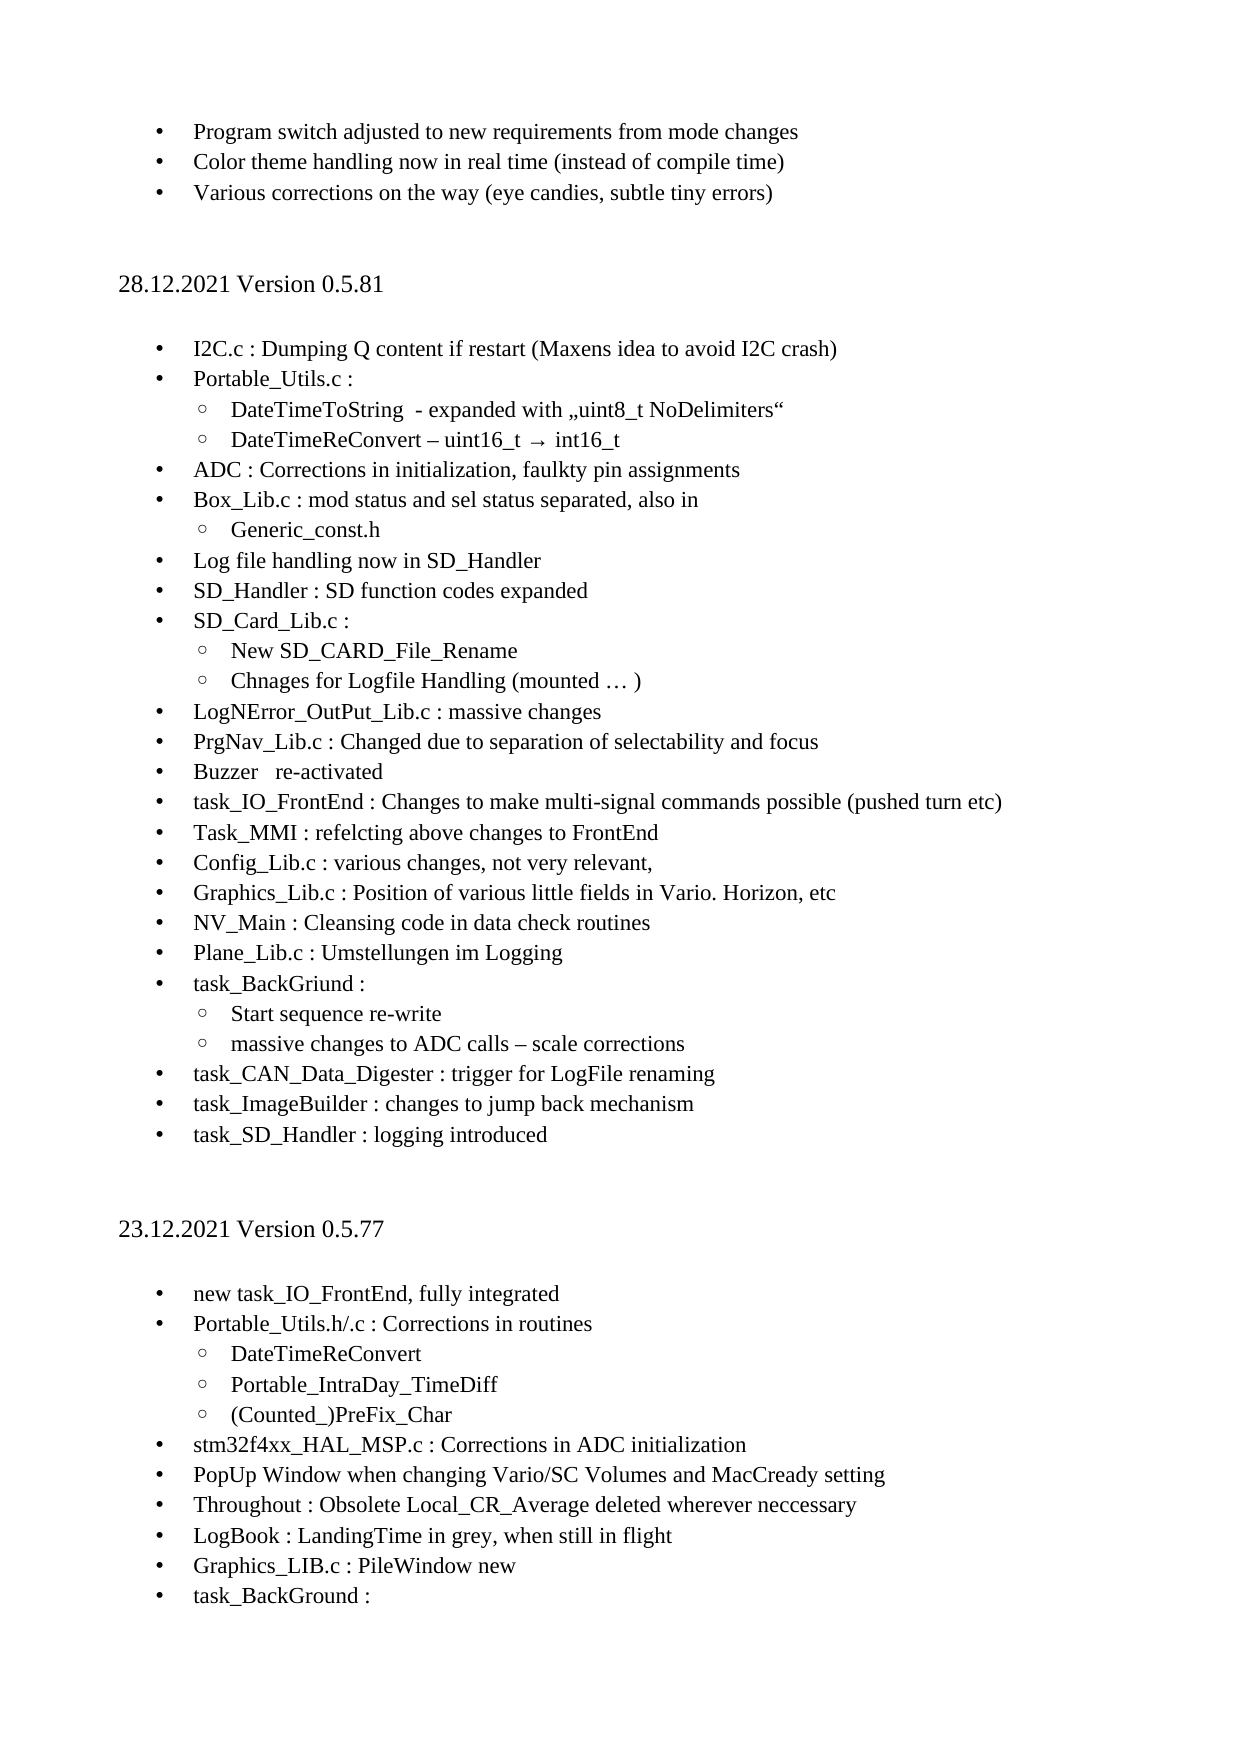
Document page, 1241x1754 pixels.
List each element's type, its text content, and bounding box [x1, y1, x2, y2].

list PrgNav_Lib.c : Changed due to separation of selectability and focus [156, 728, 1122, 754]
list Start sequence re-write [193, 1000, 1122, 1026]
list Various corrections on the way (eye candies, subtle tiny errors) [156, 178, 1122, 205]
list Program switch adjusted to new requirements from mode changes [156, 118, 1122, 144]
list New SD_CARD_File_Rename [193, 637, 1122, 664]
list SD_Card_Lib.c : [156, 607, 1122, 633]
list Graphics_Lib.c : Position of various little fields in Vario. Horizon, etc [156, 879, 1122, 905]
list Color theme handling now in real time (instead of compile time) [156, 148, 1122, 175]
list Log file handling now in SD_Handler [156, 547, 1122, 573]
list Generic_const.h [193, 516, 1122, 543]
list Plane_Lib.c : Umstellungen im Logging [156, 939, 1122, 966]
list PopUp Window when changing Vario/SC Volumes and MacCready setting [156, 1461, 1122, 1488]
list Buzzer re-activated [156, 758, 1122, 784]
list Config_Lib.c : various changes, not very relevant, [156, 849, 1122, 875]
list NV_Main : Cleansing code in data check routines [156, 909, 1122, 936]
list stm32f4xx_HAL_MSP.c : Corrections in ADC initialization [156, 1431, 1122, 1457]
list SD_Handler : SD function codes expanded [156, 577, 1122, 603]
list new task_IO_FrontEnd, fully integrated [156, 1280, 1122, 1306]
list task_CAN_Data_Digester : trigger for LogFile renaming [156, 1060, 1122, 1087]
list task_BackGround : [156, 1582, 1122, 1608]
list Chnages for Logfile Handling (mounted … ) [193, 667, 1122, 694]
list DateTimeToString - expanded with „uint8_t NoDelimiters“ [193, 396, 1122, 422]
list Portable_Utils.c : [156, 365, 1122, 392]
list LogBook : LandingTime in grey, when still in flight [156, 1522, 1122, 1548]
list ADC : Corrections in initialization, faulkty pin assignments [156, 456, 1122, 482]
list Box_Lib.c : mod status and sel status separated, also in [156, 486, 1122, 513]
list Graphics_LIB.c : PileWindow new [156, 1552, 1122, 1578]
list task_IO_FrontEnd : Changes to make multi-signal commands possible (pushed turn etc) [156, 788, 1122, 815]
list task_SD_Handler : logging introduced [156, 1121, 1122, 1147]
text 23.12.2021 Version 0.5.77 [118, 1214, 1122, 1243]
list Task_MMI : refelcting above changes to FrontEnd [156, 818, 1122, 845]
list task_ImageBuilder : changes to jump back mechanism [156, 1090, 1122, 1117]
list Portable_Utils.h/.c : Corrections in routines [156, 1310, 1122, 1337]
list Portable_IntraDay_TimeDiff [193, 1371, 1122, 1397]
list I2C.c : Dumping Q content if restart (Maxens idea to avoid I2C crash) [156, 335, 1122, 362]
text 28.12.2021 Version 0.5.81 [118, 269, 1122, 298]
list DateTimeReConvert – uint16_t → int16_t [193, 426, 1122, 452]
list task_BackGriund : [156, 969, 1122, 996]
list Throughout : Obsolete Local_CR_Average deleted wherever neccessary [156, 1492, 1122, 1518]
list DateTimeReConvert [193, 1341, 1122, 1367]
list massive changes to ADC calls – scale corrections [193, 1030, 1122, 1056]
list LogNError_OutPut_Lib.c : massive changes [156, 698, 1122, 724]
list (Counted_)PreFix_Char [193, 1401, 1122, 1427]
